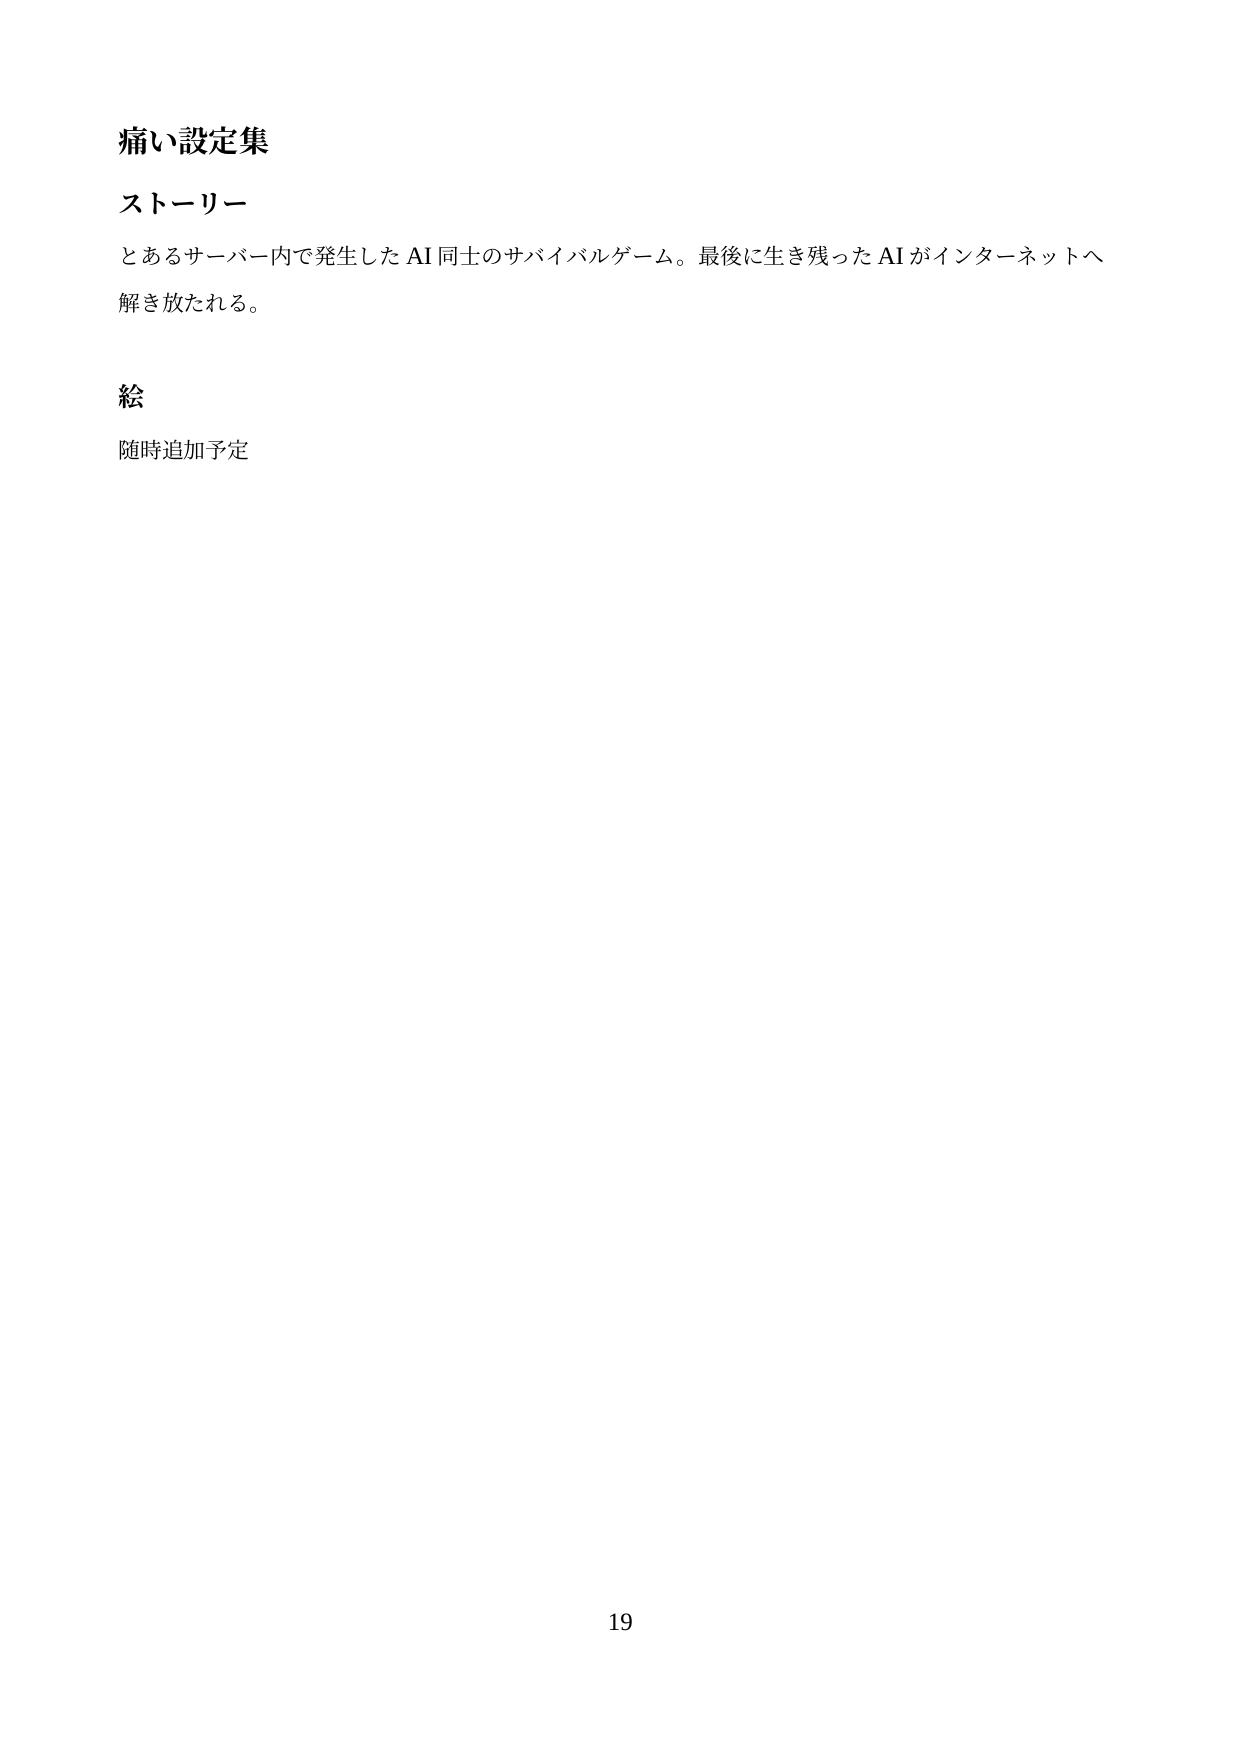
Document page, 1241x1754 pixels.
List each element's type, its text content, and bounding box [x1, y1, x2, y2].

text とあるサーバー内で発生したAI同士のサバイバルゲーム。最後に生き残ったAIがインターネットへ解き放たれる。 [118, 239, 1122, 318]
text ストーリー [118, 183, 1122, 221]
text 痛い設定集 [118, 118, 1122, 162]
text 絵 [118, 377, 1122, 414]
text 随時追加予定 [118, 433, 1122, 464]
